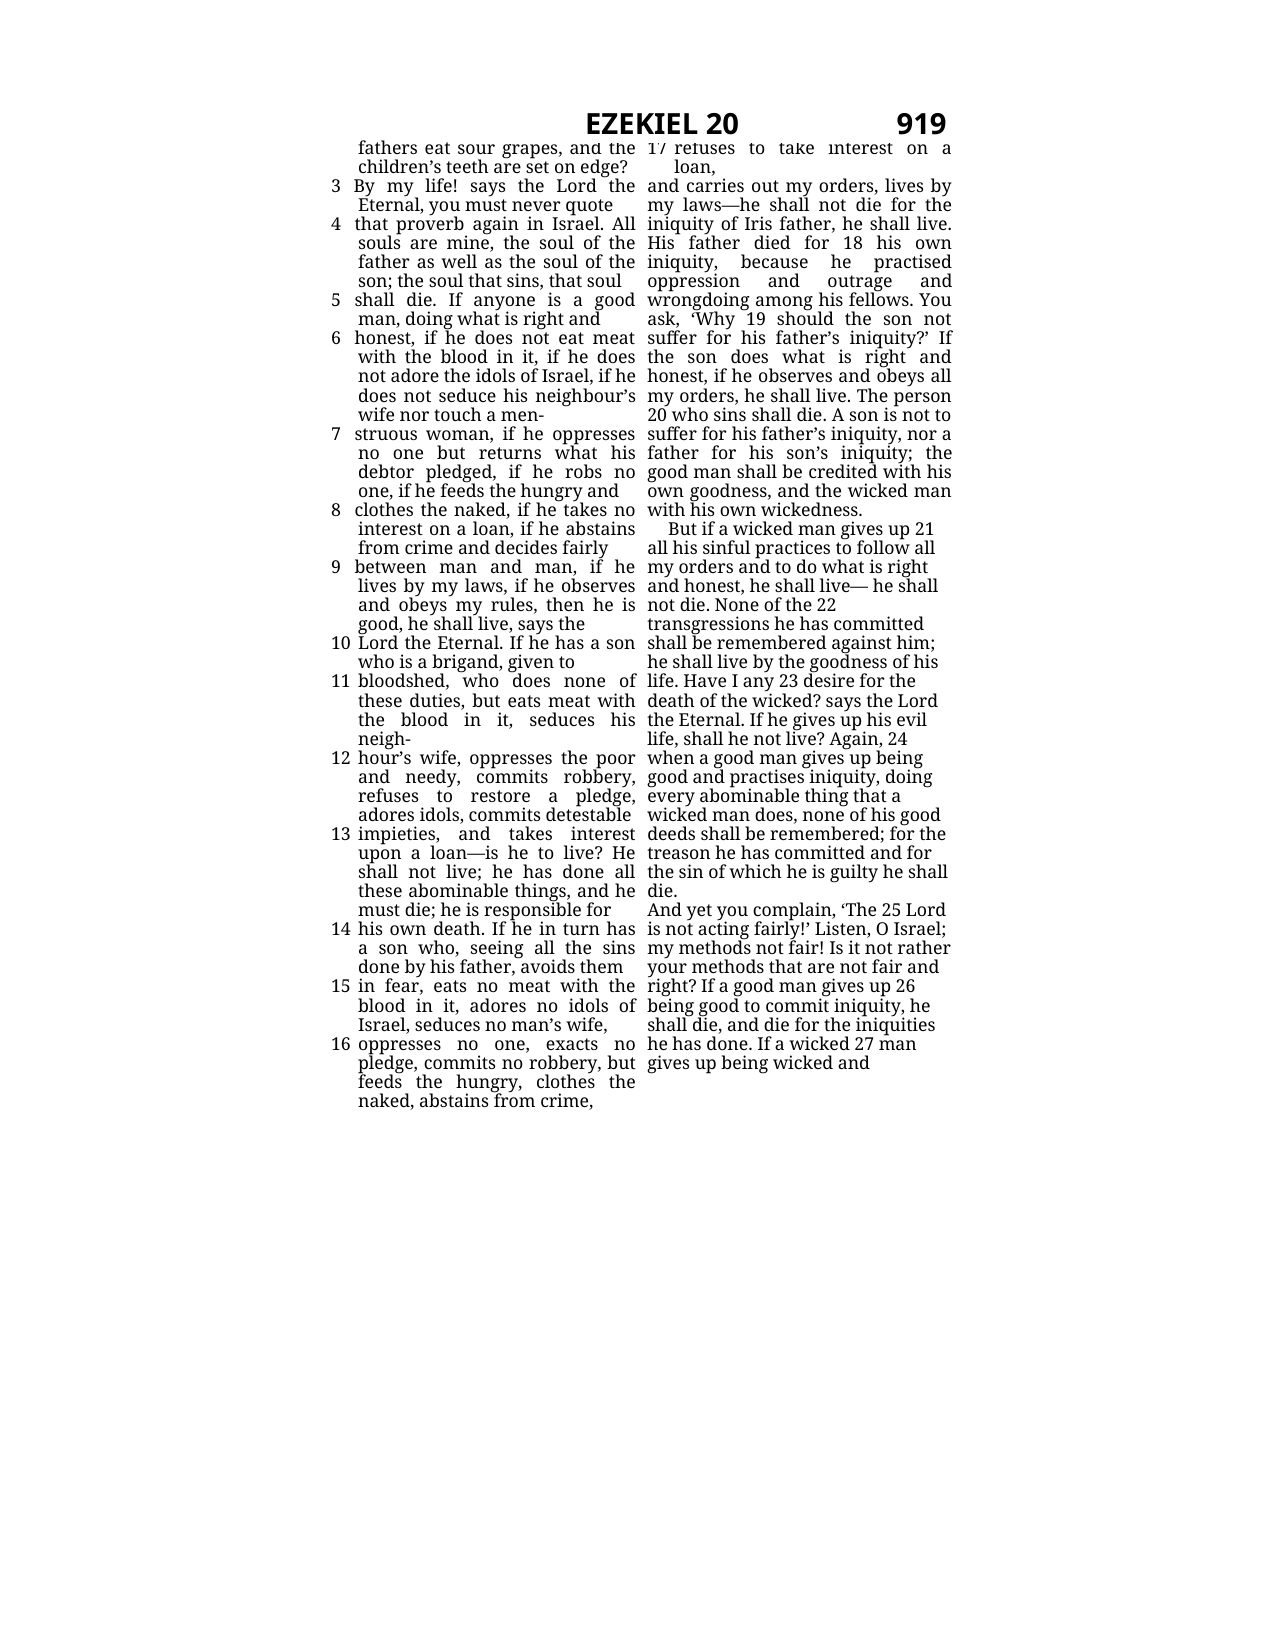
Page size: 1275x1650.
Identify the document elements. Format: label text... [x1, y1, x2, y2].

list oppresses no one, exacts no pledge, commits no robbery, but feeds the hungry, clothes the naked, abstains from crime, [331, 1035, 636, 1111]
list honest, if he does not eat meat with the blood in it, if he does not adore the idols of Israel, if he does not seduce his neigh­bour’s wife nor touch a men- [331, 329, 636, 425]
list struous woman, if he oppresses no one but returns what his debtor pledged, if he robs no one, if he feeds the hungry and [331, 425, 636, 501]
list clothes the naked, if he takes no interest on a loan, if he abstains from crime and decides fairly [331, 501, 636, 558]
list By my life! says the Lord the Eternal, you must never quote [331, 177, 636, 215]
list between man and man, if he lives by my laws, if he observes and obeys my rules, then he is good, he shall live, says the [331, 558, 636, 634]
text and carries out my orders, lives by my laws—he shall not die for the iniquity of Iris father, he shall live. His father died for 18 his own iniquity, because he practised oppression and out­rage and wrongdoing among his fellows. You ask, ‘Why 19 should the son not suffer for his father’s iniquity?’ If the son does what is right and honest, if he observes and obeys all my orders, he shall live. The person 20 who sins shall die. A son is not to suffer for his father’s iniquity, nor a father for his son’s in­iquity; the good man shall be credited with his own goodness, and the wicked man with his own wickedness. [647, 177, 952, 520]
list in fear, eats no meat with the blood in it, adores no idols of Israel, seduces no man’s wife, [331, 978, 636, 1035]
list shall die. If anyone is a good man, doing what is right and [331, 291, 636, 329]
list refuses to take interest on a loan, [647, 139, 952, 177]
text And yet you complain, ‘The 25 Lord is not acting fairly!’ Lis­ten, O Israel; my methods not fair! Is it not rather your methods that are not fair and right? If a good man gives up 26 being good to commit iniquity, he shall die, and die for the in­iquities he has done. If a wicked 27 man gives up being wicked and [647, 901, 952, 1073]
list bloodshed, who does none of these duties, but eats meat with the blood in it, seduces his neigh- [331, 673, 636, 749]
list Lord the Eternal. If he has a son who is a brigand, given to [331, 634, 636, 673]
list hour’s wife, oppresses the poor and needy, commits robbery, refuses to restore a pledge, adores idols, commits detestable [331, 749, 636, 825]
list that proverb again in Israel. All souls are mine, the soul of the father as well as the soul of the son; the soul that sins, that soul [331, 215, 636, 291]
list his own death. If he in turn has a son who, seeing all the sins done by his father, avoids them [331, 921, 636, 978]
text But if a wicked man gives up 21 all his sinful practices to follow all my orders and to do what is right and honest, he shall live— he shall not die. None of the 22 transgressions he has committed shall be remembered against him; he shall live by the good­ness of his life. Have I any 23 desire for the death of the wicked? says the Lord the Eternal. If he gives up his evil life, shall he not live? Again, 24 when a good man gives up being good and practises iniquity, doing every abominable thing that a wicked man does, none of his good deeds shall be re­membered; for the treason he has committed and for the sin of which he is guilty he shall die. [647, 520, 952, 901]
list impieties, and takes interest upon a loan—is he to live? He shall not live; he has done all these abominable things, and he must die; he is responsible for [331, 825, 636, 921]
text fathers eat sour grapes, and the children’s teeth are set on edge? [358, 139, 636, 177]
